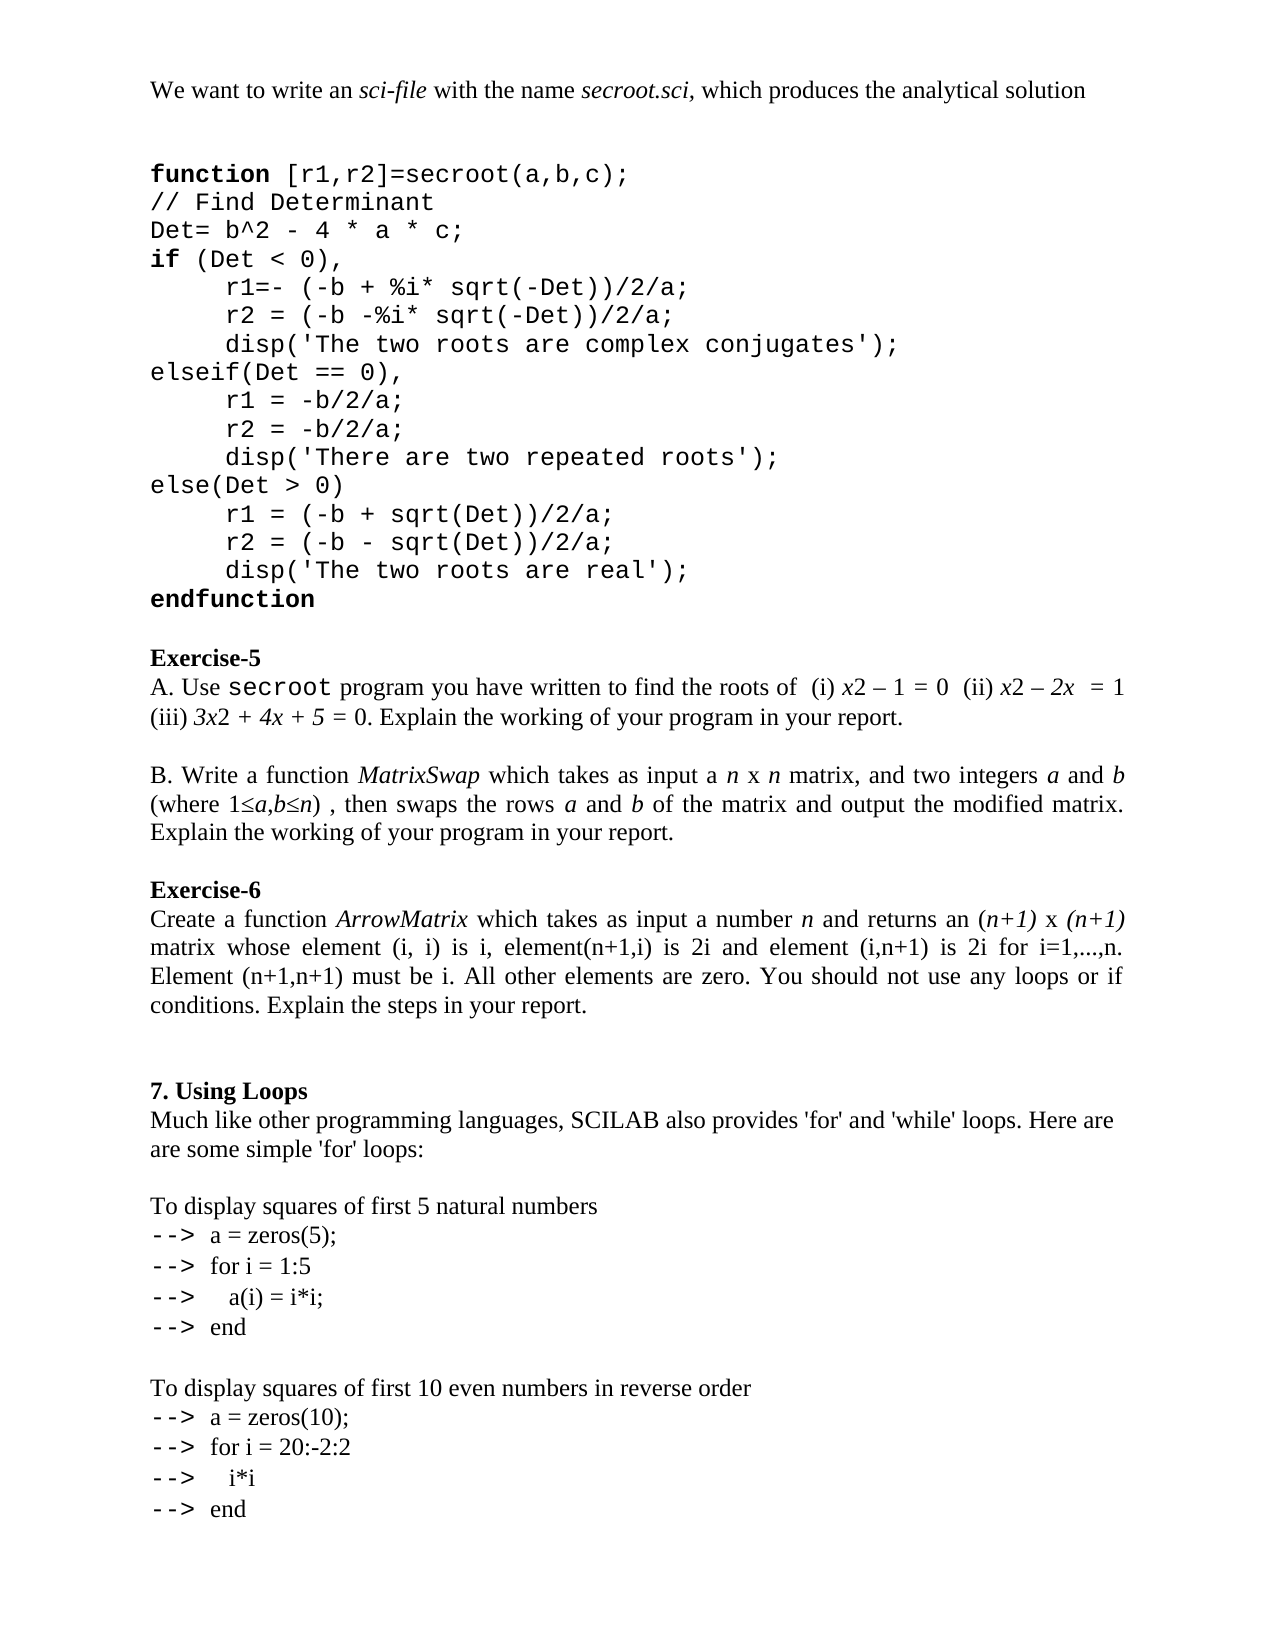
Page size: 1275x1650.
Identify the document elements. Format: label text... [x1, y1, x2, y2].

text r2 = -b/2/a; [150, 416, 1125, 444]
text To display squares of first 5 natural numbers [150, 1191, 1125, 1220]
text Det= b^2 - 4 * a * c; [150, 218, 1125, 246]
text --> a = zeros(5); [150, 1220, 1125, 1251]
text --> i*i [150, 1463, 1125, 1494]
text --> a(i) = i*i; [150, 1282, 1125, 1312]
text --> a = zeros(10); [150, 1402, 1125, 1432]
text disp('There are two repeated roots'); [150, 444, 1125, 473]
text r1 = (-b + sqrt(Det))/2/a; [150, 501, 1125, 529]
text endfunction [150, 586, 1125, 614]
text Exercise-6 [150, 875, 1125, 904]
text // Find Determinant [150, 189, 1125, 218]
text --> for i = 20:-2:2 [150, 1432, 1125, 1463]
text r1 = -b/2/a; [150, 388, 1125, 416]
text Exercise-5 [150, 643, 1125, 672]
text if (Det < 0), [150, 246, 1125, 274]
text function [r1,r2]=secroot(a,b,c); [150, 161, 1125, 189]
text elseif(Det == 0), [150, 359, 1125, 388]
text --> end [150, 1312, 1125, 1343]
text To display squares of first 10 even numbers in reverse order [150, 1373, 1125, 1402]
text 7. Using Loops [150, 1076, 1125, 1105]
text Create a function ArrowMatrix which takes as input a number n and returns an (n+1) x (n+1) matrix whose element (i, i) is i, element(n+1,i) is 2i and element (i,n+1) is 2i for i=1,...,n. Element (n+1,n+1) must be i. All other elements are zero. You should not use any loops or if conditions. Explain the steps in your report. [150, 904, 1125, 1019]
text r2 = (-b - sqrt(Det))/2/a; [150, 529, 1125, 558]
text B. Write a function MatrixSwap which takes as input a n x n matrix, and two integers a and b (where 1≤a,b≤n) , then swaps the rows a and b of the matrix and output the modified matrix. Explain the working of your program in your report. [150, 760, 1125, 846]
text --> end [150, 1494, 1125, 1525]
text We want to write an sci-file with the name secroot.sci, which produces the analytical solution [150, 75, 1125, 104]
text Much like other programming languages, SCILAB also provides 'for' and 'while' loops. Here are are some simple 'for' loops: [150, 1105, 1125, 1162]
text disp('The two roots are complex conjugates'); [150, 331, 1125, 359]
text A. Use secroot program you have written to find the roots of (i) x2 ­– 1 = 0 (ii) x2 – 2x = 1 (iii) 3x2 + 4x + 5 = 0. Explain the working of your program in your report. [150, 672, 1125, 731]
text else(Det > 0) [150, 473, 1125, 501]
text --> for i = 1:5 [150, 1251, 1125, 1282]
text r2 = (-b -%i* sqrt(-Det))/2/a; [150, 303, 1125, 331]
text disp('The two roots are real'); [150, 558, 1125, 586]
text r1=- (-b + %i* sqrt(-Det))/2/a; [150, 274, 1125, 303]
